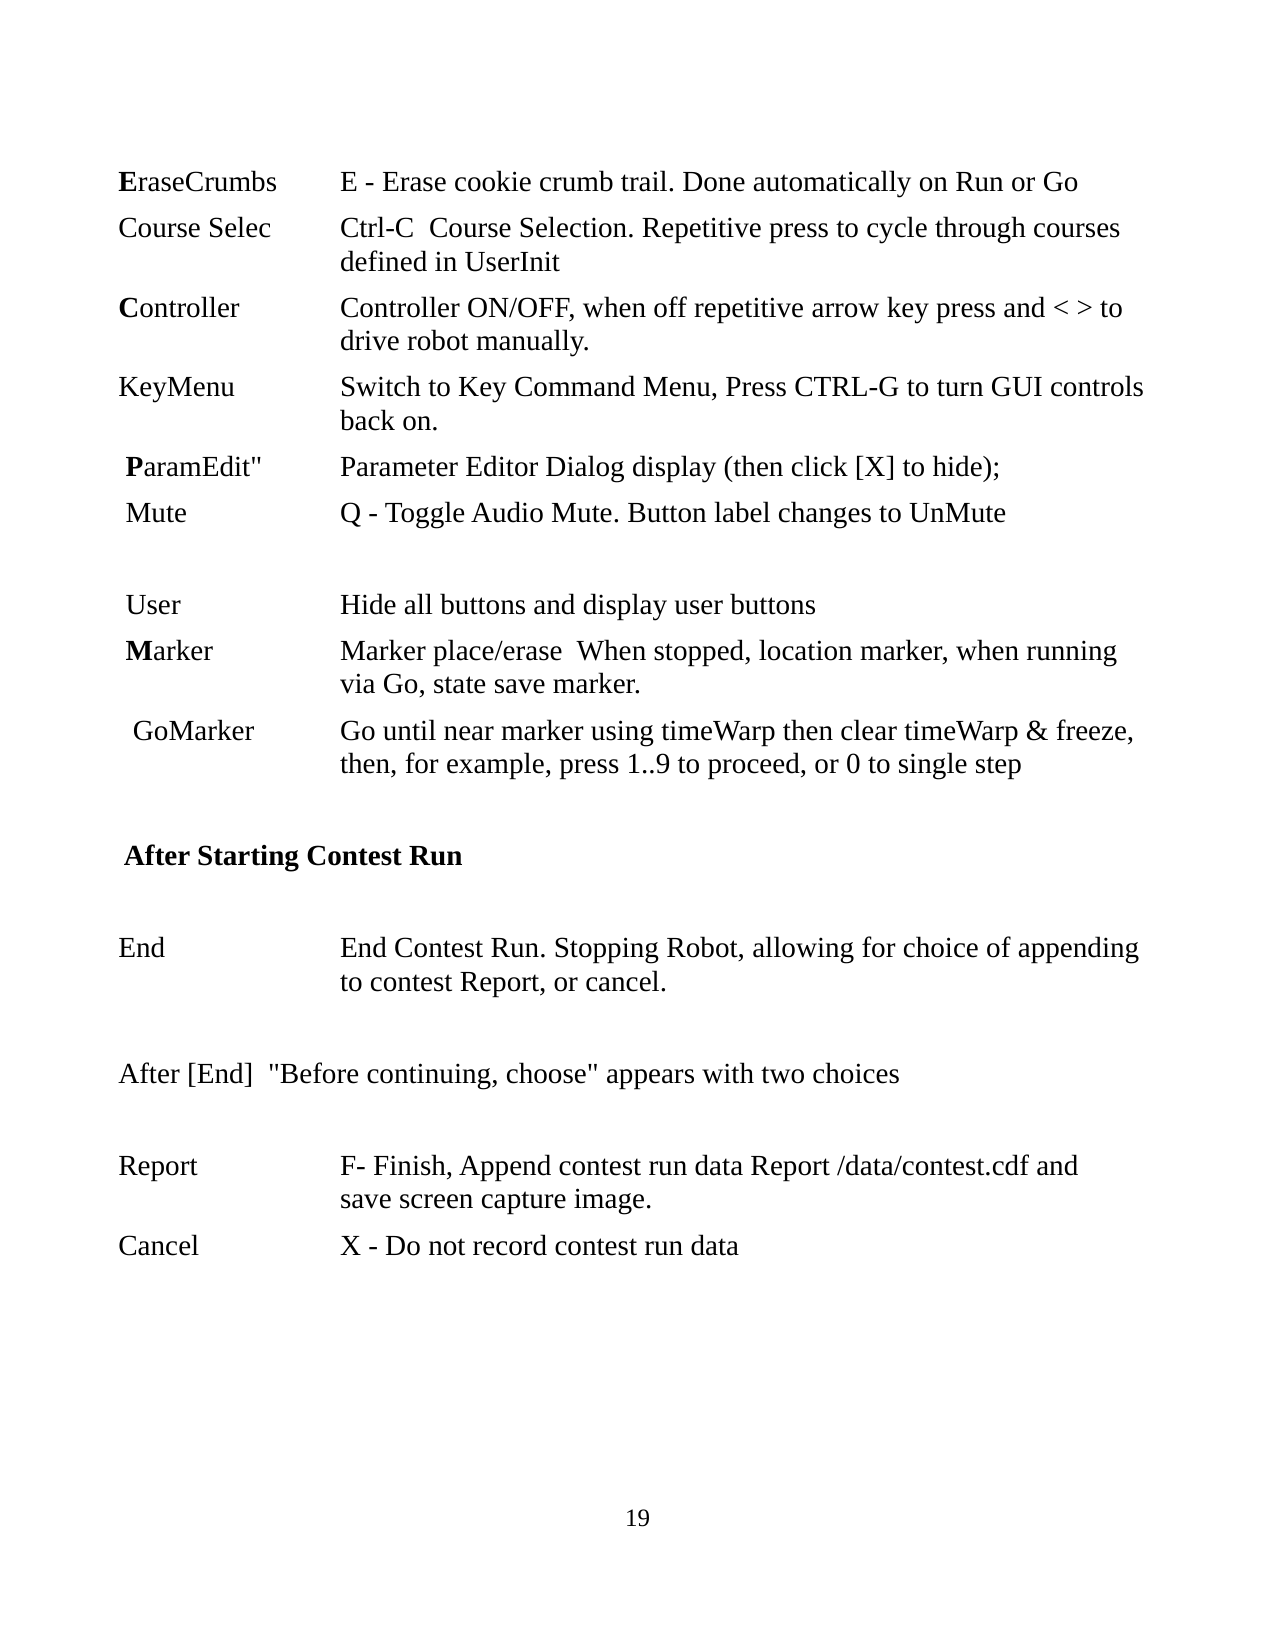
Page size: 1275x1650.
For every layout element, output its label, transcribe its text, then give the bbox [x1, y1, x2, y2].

text Report F- Finish, Append contest run data Report /data/contest.cdf and save screen capture image. [118, 1148, 1157, 1215]
text Marker Marker place/erase When stopped, location marker, when running via Go, state save marker. [118, 633, 1157, 700]
text KeyMenu Switch to Key Command Menu, Press CTRL-G to turn GUI controls back on. [118, 369, 1157, 436]
text User Hide all buttons and display user buttons [118, 587, 1157, 621]
text EraseCrumbs E - Erase cookie crumb trail. Done automatically on Run or Go [118, 164, 1157, 198]
text Course Selec Ctrl-C Course Selection. Repetitive press to cycle through courses defined in UserInit [118, 210, 1157, 277]
text Mute Q - Toggle Audio Mute. Button label changes to UnMute [118, 495, 1157, 528]
text GoMarker Go until near marker using timeWarp then clear timeWarp & freeze, then, for example, press 1..9 to proceed, or 0 to single step [118, 713, 1157, 780]
text Cancel X - Do not record contest run data [118, 1228, 1157, 1261]
text End End Contest Run. Stopping Robot, allowing for choice of appending to contest Report, or cancel. [118, 930, 1157, 997]
text Controller Controller ON/OFF, when off repetitive arrow key press and < > to drive robot manually. [118, 290, 1157, 357]
text After [End] "Before continuing, choose" appears with two choices [118, 1056, 1157, 1089]
text After Starting Contest Run [118, 838, 1157, 872]
text ParamEdit" Parameter Editor Dialog display (then click [X] to hide); [118, 449, 1157, 482]
